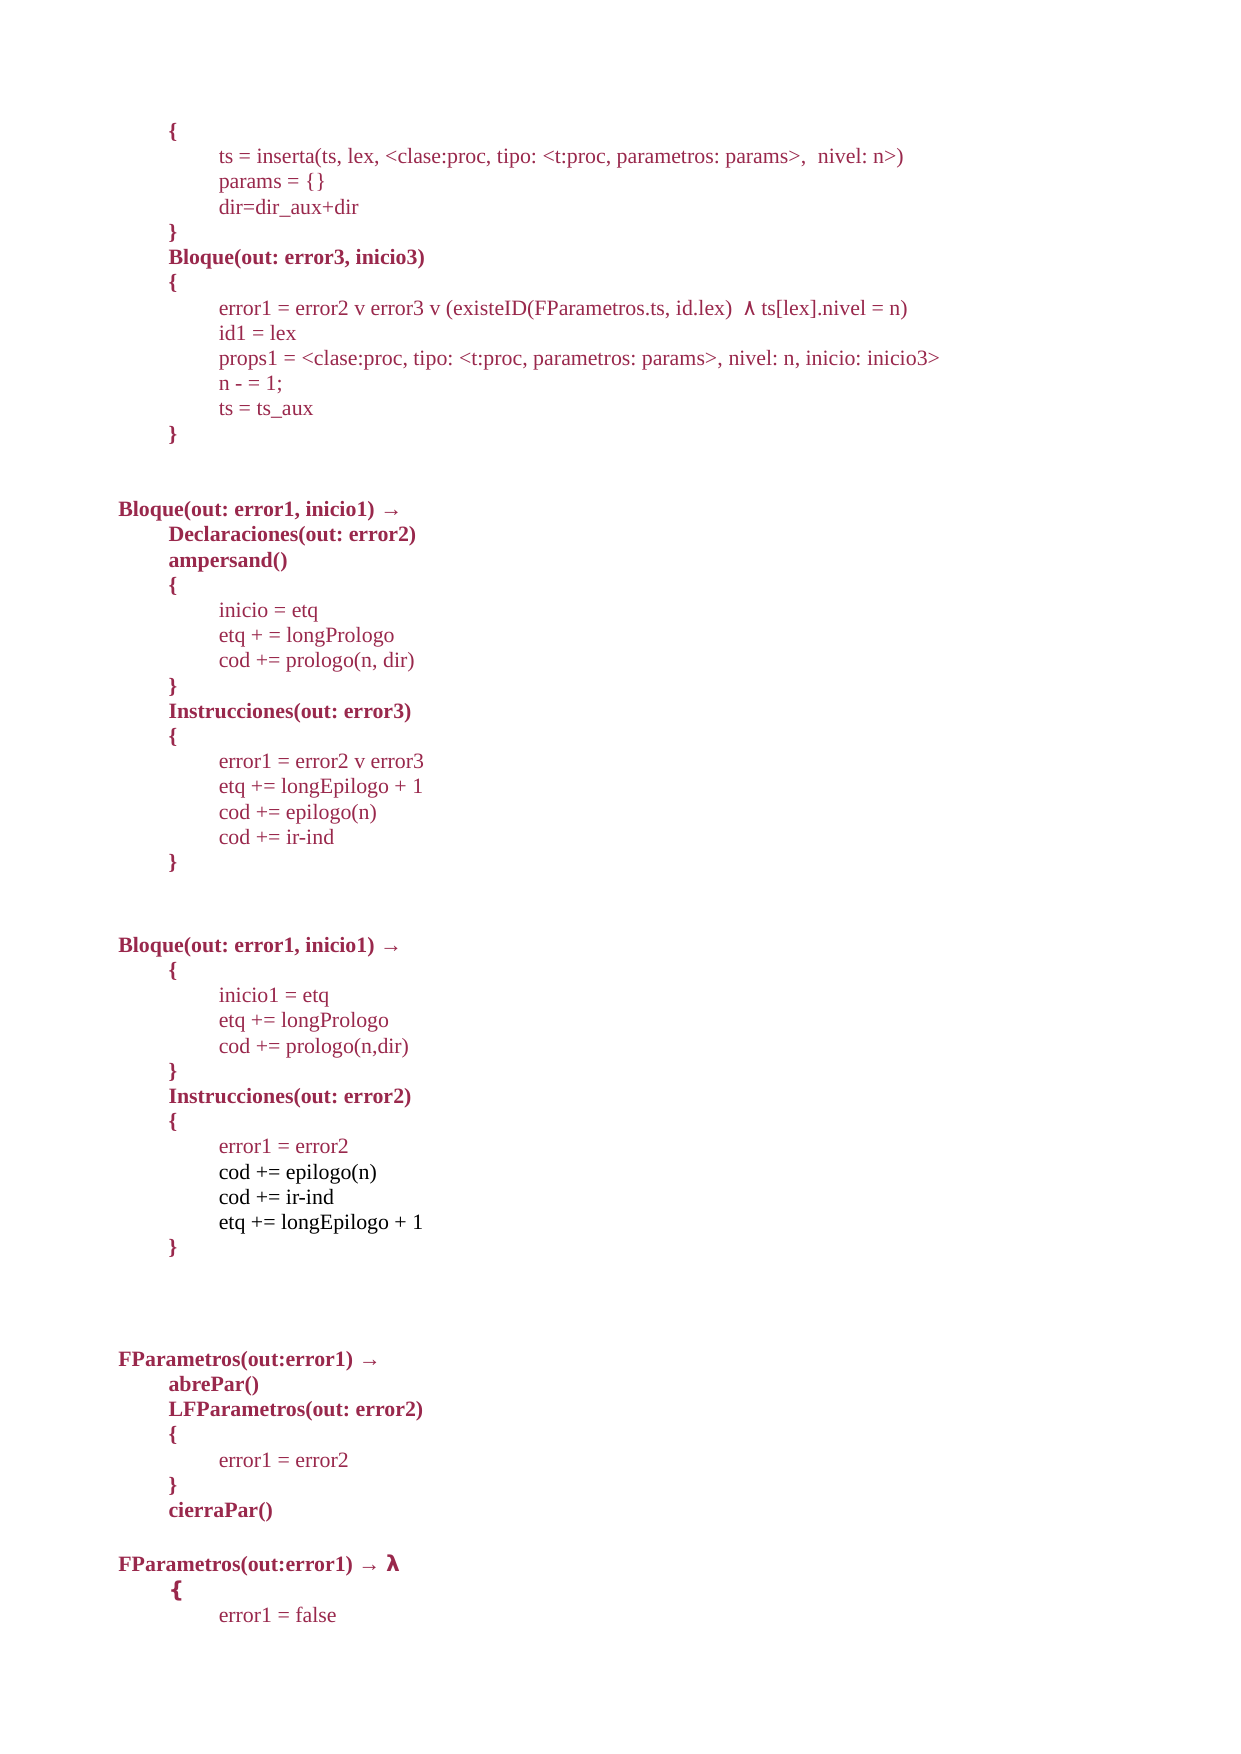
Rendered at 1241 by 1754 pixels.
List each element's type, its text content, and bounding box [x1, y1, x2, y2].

text { [168, 1108, 1122, 1133]
text abrePar() [118, 1371, 1122, 1396]
text error1 = error2 [168, 1447, 1122, 1472]
text etq += longEpilogo + 1 [118, 1209, 1122, 1234]
text Instrucciones(out: error3) [168, 698, 1122, 723]
text error1 = error2 v error3 [168, 748, 1122, 773]
text } [168, 673, 1122, 698]
text ts = inserta(ts, lex, <clase:proc, tipo: <t:proc, parametros: params>, nivel: n>) [168, 143, 1122, 168]
text Bloque(out: error1, inicio1) → [118, 496, 1122, 521]
text } [168, 421, 1122, 446]
text cod += prologo(n,dir) [168, 1033, 1122, 1058]
text { [168, 572, 1122, 597]
text params = {} [168, 168, 1122, 194]
text cod += epilogo(n) [168, 1159, 1122, 1184]
text n - = 1; [168, 370, 1122, 395]
text { [168, 1577, 1122, 1602]
text { [168, 118, 1122, 143]
text Bloque(out: error3, inicio3) [168, 244, 1122, 269]
text ampersand() [118, 547, 1122, 572]
text } [168, 1472, 1122, 1497]
text Bloque(out: error1, inicio1) → [118, 932, 1122, 957]
text error1 = error2 [168, 1133, 1122, 1159]
text { [168, 957, 1122, 982]
text id1 = lex [168, 320, 1122, 345]
text inicio = etq [168, 597, 1122, 622]
text error1 = error2 v error3 v (existeID(FParametros.ts, id.lex) ٨ ts[lex].nivel = n) [168, 294, 1122, 320]
text props1 = <clase:proc, tipo: <t:proc, parametros: params>, nivel: n, inicio: inicio3> [168, 345, 1122, 370]
text } [168, 219, 1122, 244]
text dir=dir_aux+dir [168, 194, 1122, 219]
text Instrucciones(out: error2) [168, 1083, 1122, 1108]
text } [168, 1058, 1122, 1083]
text FParametros(out:error1) → λ [118, 1551, 1122, 1577]
text cod += ir-ind [168, 1184, 1122, 1209]
text cod += prologo(n, dir) [168, 647, 1122, 673]
text ts = ts_aux [168, 395, 1122, 421]
text cod += epilogo(n) [168, 799, 1122, 824]
text inicio1 = etq [168, 982, 1122, 1007]
text cod += ir-ind [168, 824, 1122, 849]
text error1 = false [168, 1602, 1122, 1627]
text { [168, 1421, 1122, 1447]
text LFParametros(out: error2) [168, 1396, 1122, 1421]
text } [168, 849, 1122, 874]
text etq += longPrologo [168, 1007, 1122, 1033]
text etq += longEpilogo + 1 [168, 773, 1122, 799]
text } [168, 1234, 1122, 1259]
text Declaraciones(out: error2) [118, 521, 1122, 547]
text { [168, 269, 1122, 294]
text cierraPar() [168, 1497, 1122, 1522]
text { [168, 723, 1122, 748]
text FParametros(out:error1) → [118, 1346, 1122, 1371]
text etq + = longPrologo [168, 622, 1122, 647]
